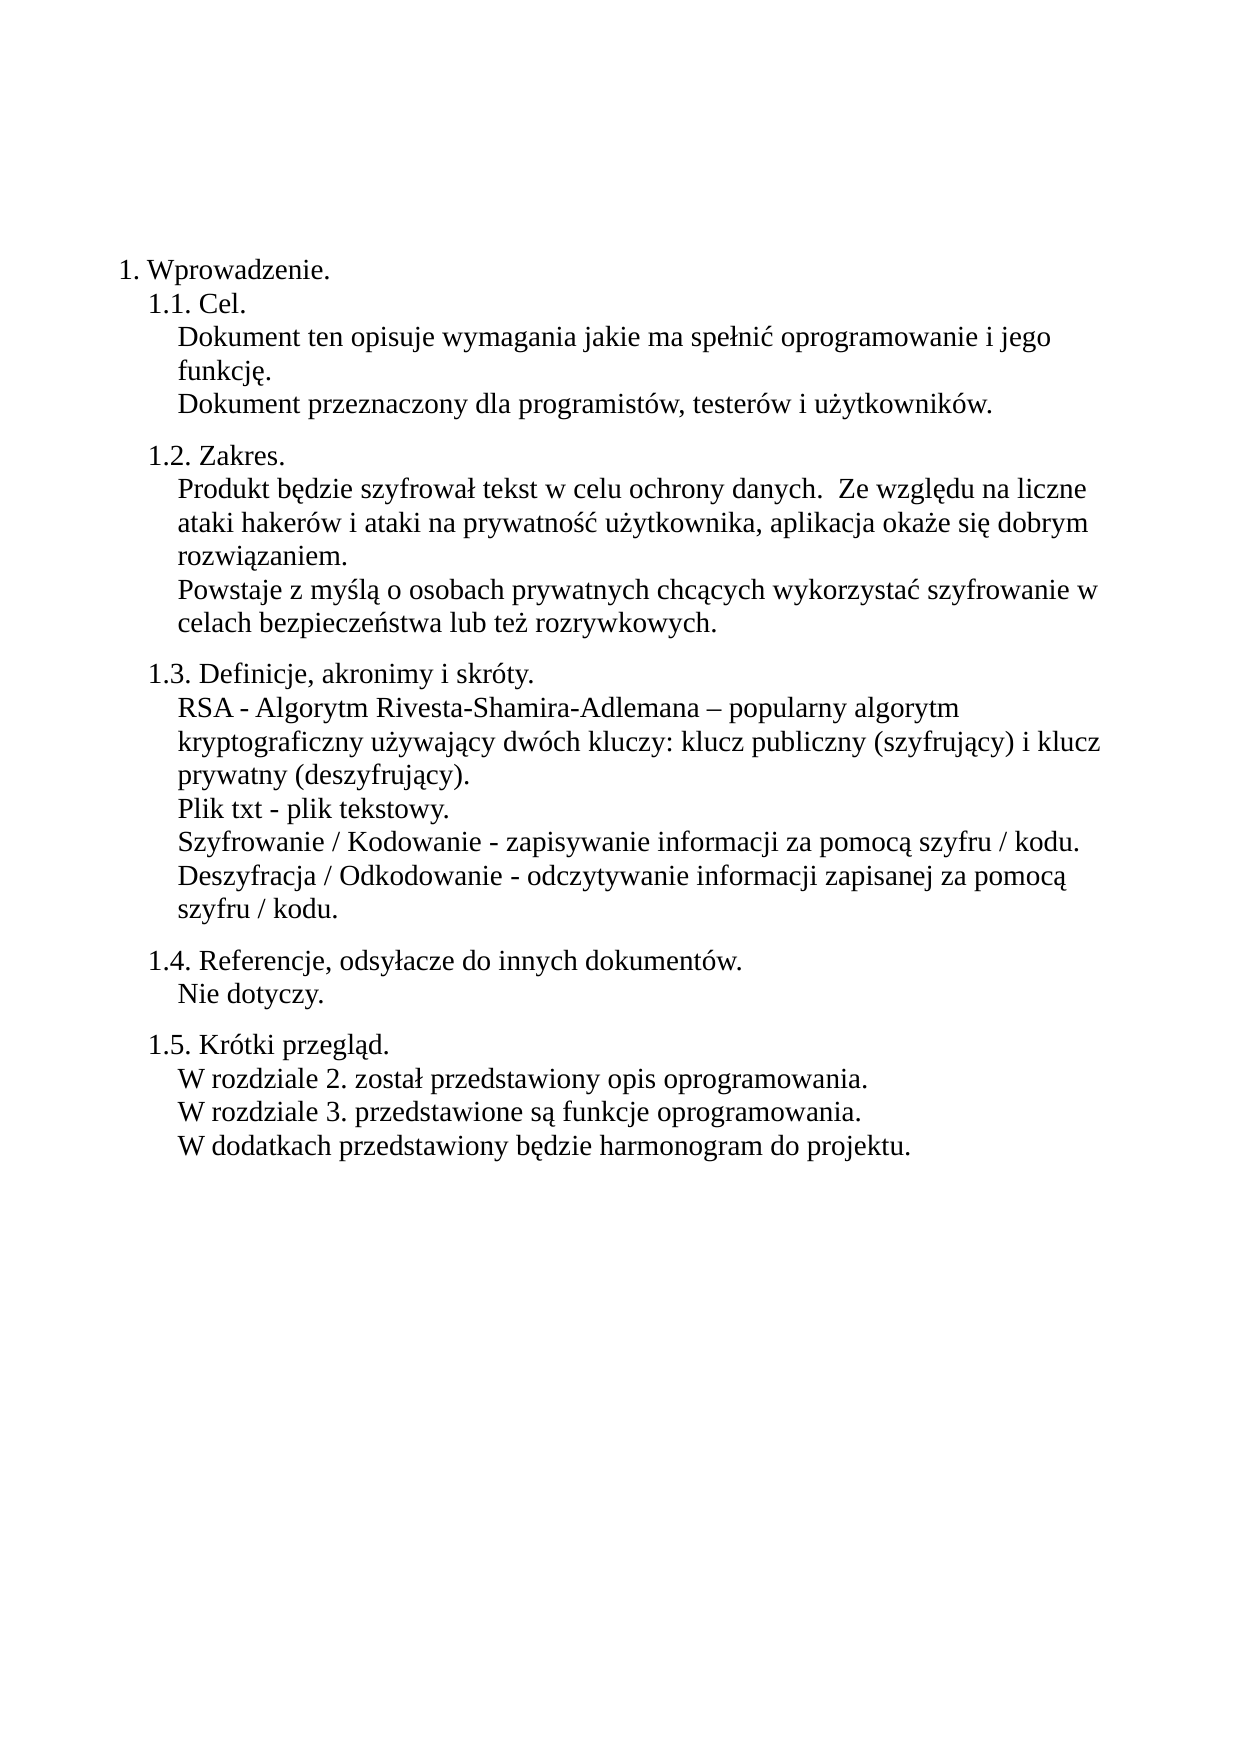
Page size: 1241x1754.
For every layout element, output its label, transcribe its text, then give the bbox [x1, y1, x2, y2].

text W rozdziale 2. został przedstawiony opis oprogramowania. [177, 1061, 1122, 1094]
text Plik txt - plik tekstowy. [177, 791, 1122, 824]
text Szyfrowanie / Kodowanie - zapisywanie informacji za pomocą szyfru / kodu. [177, 824, 1122, 858]
text Produkt będzie szyfrował tekst w celu ochrony danych. Ze względu na liczne ataki hakerów i ataki na prywatność użytkownika, aplikacja okaże się dobrym rozwiązaniem. [177, 471, 1122, 572]
text 1.2. Zakres. [148, 438, 1122, 471]
text 1.3. Definicje, akronimy i skróty. [148, 657, 1122, 690]
text Dokument przeznaczony dla programistów, testerów i użytkowników. [177, 386, 1122, 420]
text Nie dotyczy. [177, 976, 1122, 1010]
text 1.5. Krótki przegląd. [148, 1027, 1122, 1061]
text 1. Wprowadzenie. [118, 252, 1122, 286]
text W dodatkach przedstawiony będzie harmonogram do projektu. [177, 1128, 1122, 1162]
text Deszyfracja / Odkodowanie - odczytywanie informacji zapisanej za pomocą szyfru / kodu. [177, 858, 1122, 925]
text W rozdziale 3. przedstawione są funkcje oprogramowania. [177, 1094, 1122, 1128]
text 1.1. Cel. [148, 286, 1122, 319]
text RSA - Algorytm Rivesta-Shamira-Adlemana – popularny algorytm kryptograficzny używający dwóch kluczy: klucz publiczny (szyfrujący) i klucz prywatny (deszyfrujący). [177, 690, 1122, 791]
text 1.4. Referencje, odsyłacze do innych dokumentów. [148, 943, 1122, 976]
text Dokument ten opisuje wymagania jakie ma spełnić oprogramowanie i jego funkcję. [177, 319, 1122, 386]
text Powstaje z myślą o osobach prywatnych chcących wykorzystać szyfrowanie w celach bezpieczeństwa lub też rozrywkowych. [177, 572, 1122, 639]
